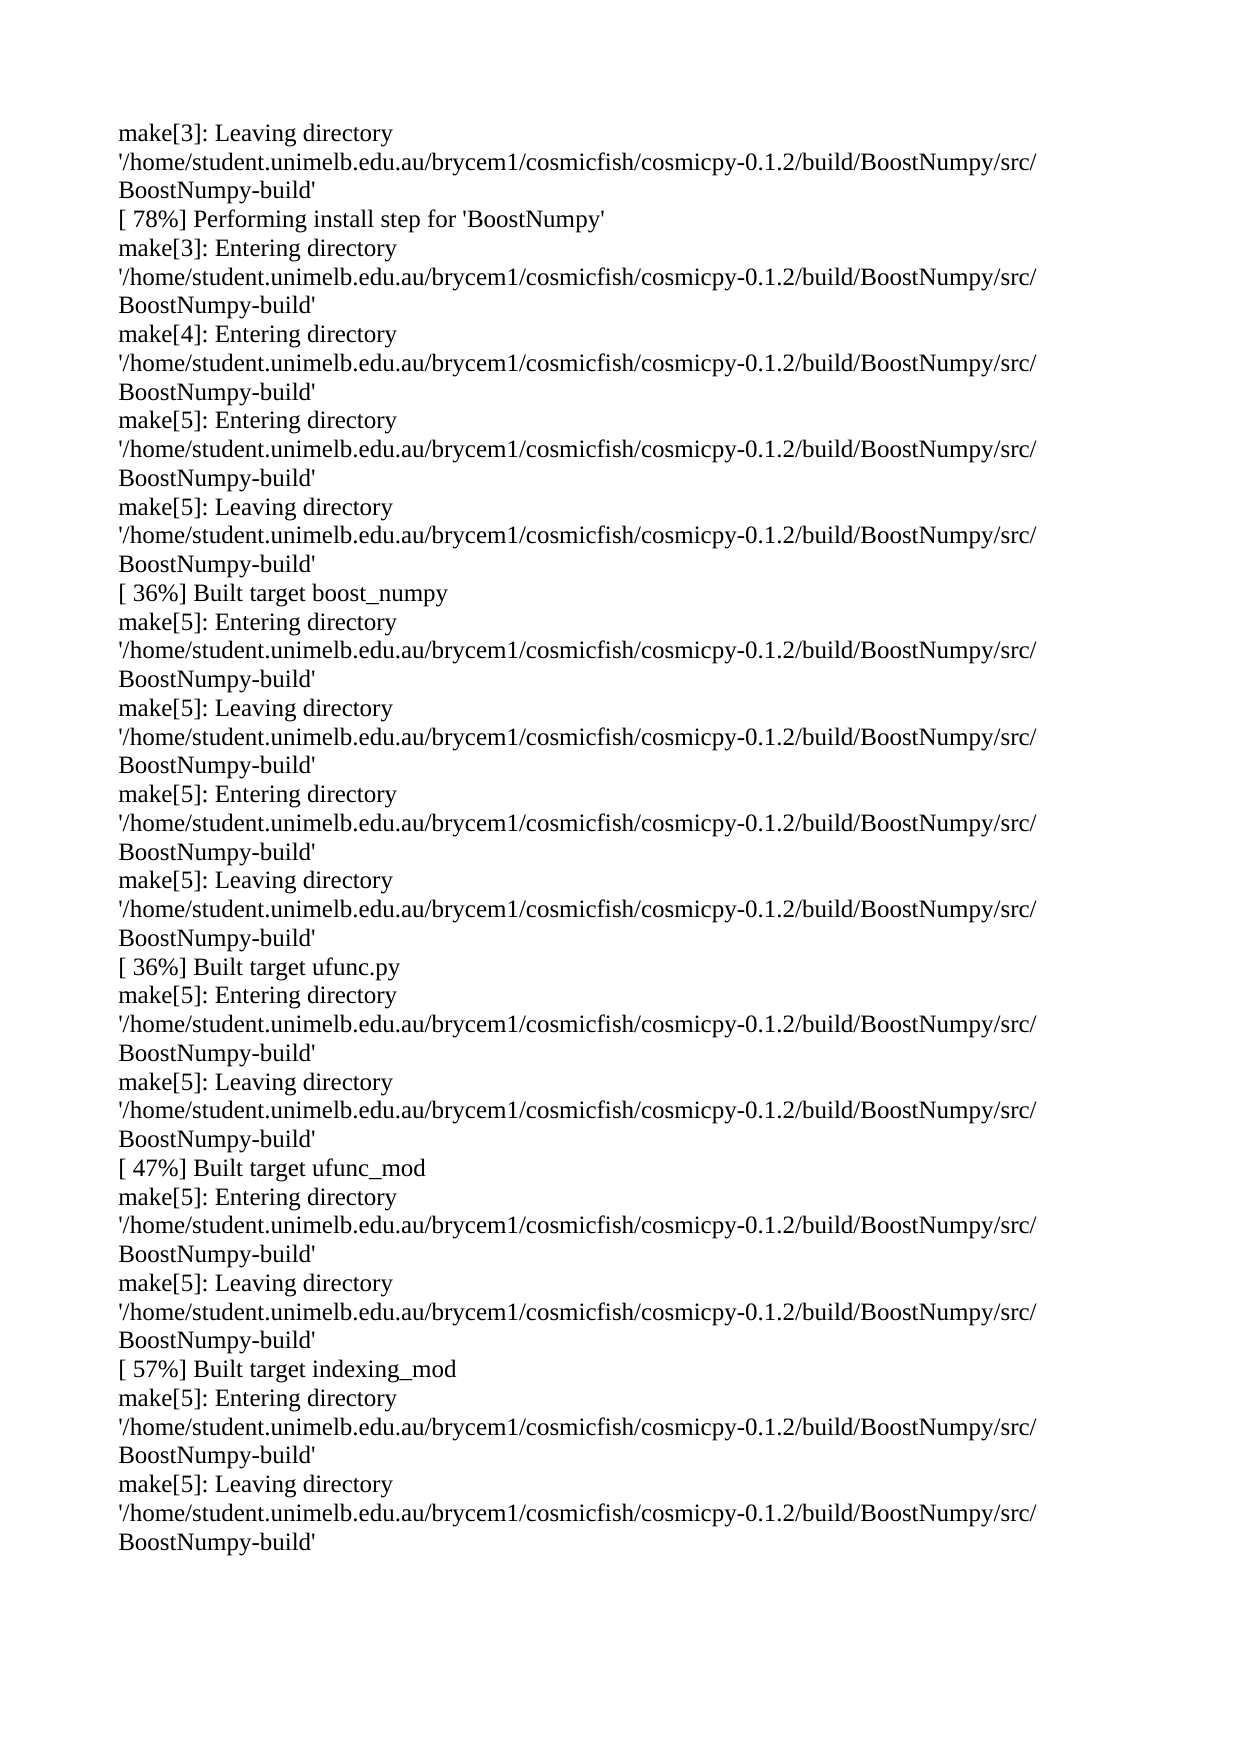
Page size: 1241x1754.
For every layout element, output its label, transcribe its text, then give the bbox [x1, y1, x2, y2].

text make[5]: Leaving directory '/home/student.unimelb.edu.au/brycem1/cosmicfish/cosmicpy-0.1.2/build/BoostNumpy/src/BoostNumpy-build' [118, 866, 1122, 952]
text [ 36%] Built target boost_numpy [118, 578, 1122, 607]
text make[3]: Leaving directory '/home/student.unimelb.edu.au/brycem1/cosmicfish/cosmicpy-0.1.2/build/BoostNumpy/src/BoostNumpy-build' [118, 118, 1122, 204]
text [ 57%] Built target indexing_mod [118, 1354, 1122, 1383]
text make[5]: Leaving directory '/home/student.unimelb.edu.au/brycem1/cosmicfish/cosmicpy-0.1.2/build/BoostNumpy/src/BoostNumpy-build' [118, 693, 1122, 779]
text make[3]: Entering directory '/home/student.unimelb.edu.au/brycem1/cosmicfish/cosmicpy-0.1.2/build/BoostNumpy/src/BoostNumpy-build' [118, 233, 1122, 319]
text make[5]: Entering directory '/home/student.unimelb.edu.au/brycem1/cosmicfish/cosmicpy-0.1.2/build/BoostNumpy/src/BoostNumpy-build' [118, 779, 1122, 866]
text make[5]: Entering directory '/home/student.unimelb.edu.au/brycem1/cosmicfish/cosmicpy-0.1.2/build/BoostNumpy/src/BoostNumpy-build' [118, 1182, 1122, 1268]
text [ 47%] Built target ufunc_mod [118, 1153, 1122, 1182]
text make[5]: Leaving directory '/home/student.unimelb.edu.au/brycem1/cosmicfish/cosmicpy-0.1.2/build/BoostNumpy/src/BoostNumpy-build' [118, 1469, 1122, 1556]
text make[5]: Entering directory '/home/student.unimelb.edu.au/brycem1/cosmicfish/cosmicpy-0.1.2/build/BoostNumpy/src/BoostNumpy-build' [118, 406, 1122, 492]
text make[5]: Entering directory '/home/student.unimelb.edu.au/brycem1/cosmicfish/cosmicpy-0.1.2/build/BoostNumpy/src/BoostNumpy-build' [118, 607, 1122, 693]
text make[5]: Leaving directory '/home/student.unimelb.edu.au/brycem1/cosmicfish/cosmicpy-0.1.2/build/BoostNumpy/src/BoostNumpy-build' [118, 492, 1122, 578]
text make[5]: Leaving directory '/home/student.unimelb.edu.au/brycem1/cosmicfish/cosmicpy-0.1.2/build/BoostNumpy/src/BoostNumpy-build' [118, 1268, 1122, 1354]
text make[5]: Entering directory '/home/student.unimelb.edu.au/brycem1/cosmicfish/cosmicpy-0.1.2/build/BoostNumpy/src/BoostNumpy-build' [118, 981, 1122, 1067]
text make[4]: Entering directory '/home/student.unimelb.edu.au/brycem1/cosmicfish/cosmicpy-0.1.2/build/BoostNumpy/src/BoostNumpy-build' [118, 319, 1122, 406]
text [ 78%] Performing install step for 'BoostNumpy' [118, 204, 1122, 233]
text [ 36%] Built target ufunc.py [118, 952, 1122, 981]
text make[5]: Entering directory '/home/student.unimelb.edu.au/brycem1/cosmicfish/cosmicpy-0.1.2/build/BoostNumpy/src/BoostNumpy-build' [118, 1383, 1122, 1469]
text make[5]: Leaving directory '/home/student.unimelb.edu.au/brycem1/cosmicfish/cosmicpy-0.1.2/build/BoostNumpy/src/BoostNumpy-build' [118, 1067, 1122, 1153]
